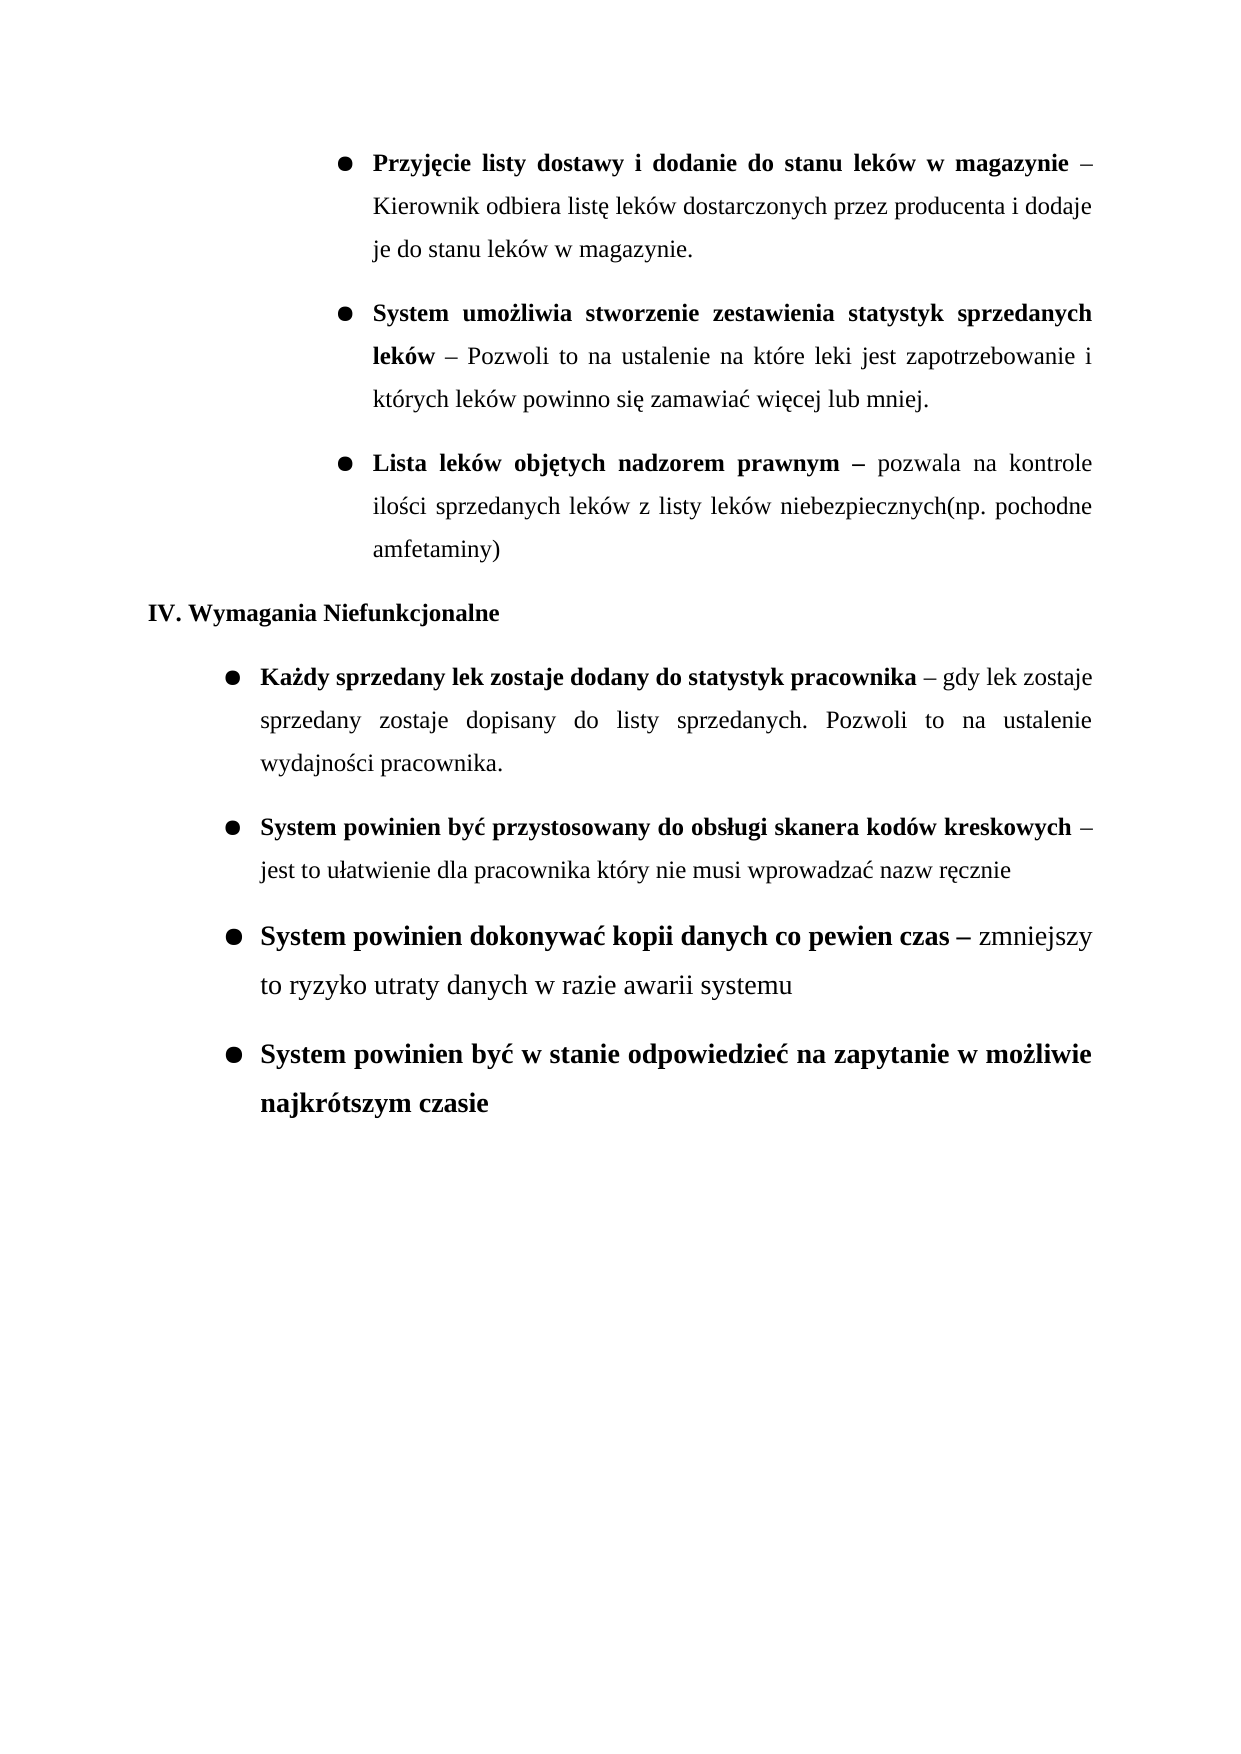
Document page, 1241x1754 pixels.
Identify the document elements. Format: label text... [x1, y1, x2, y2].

list Lista leków objętych nadzorem prawnym – pozwala na kontrole ilości sprzedanych leków z listy leków niebezpiecznych(np. pochodne amfetaminy) [335, 448, 1093, 563]
list System powinien być przystosowany do obsługi skanera kodów kreskowych – jest to ułatwienie dla pracownika który nie musi wprowadzać nazw ręcznie [223, 812, 1093, 884]
list Każdy sprzedany lek zostaje dodany do statystyk pracownika – gdy lek zostaje sprzedany zostaje dopisany do listy sprzedanych. Pozwoli to na ustalenie wydajności pracownika. [223, 662, 1093, 777]
list System umożliwia stworzenie zestawienia statystyk sprzedanych leków – Pozwoli to na ustalenie na które leki jest zapotrzebowanie i których leków powinno się zamawiać więcej lub mniej. [335, 298, 1093, 413]
text IV. Wymagania Niefunkcjonalne [148, 598, 1093, 627]
list Przyjęcie listy dostawy i dodanie do stanu leków w magazynie – Kierownik odbiera listę leków dostarczonych przez producenta i dodaje je do stanu leków w magazynie. [335, 148, 1093, 263]
list System powinien dokonywać kopii danych co pewien czas – zmniejszy to ryzyko utraty danych w razie awarii systemu [223, 919, 1093, 1001]
list System powinien być w stanie odpowiedzieć na zapytanie w możliwie najkrótszym czasie [223, 1037, 1093, 1118]
